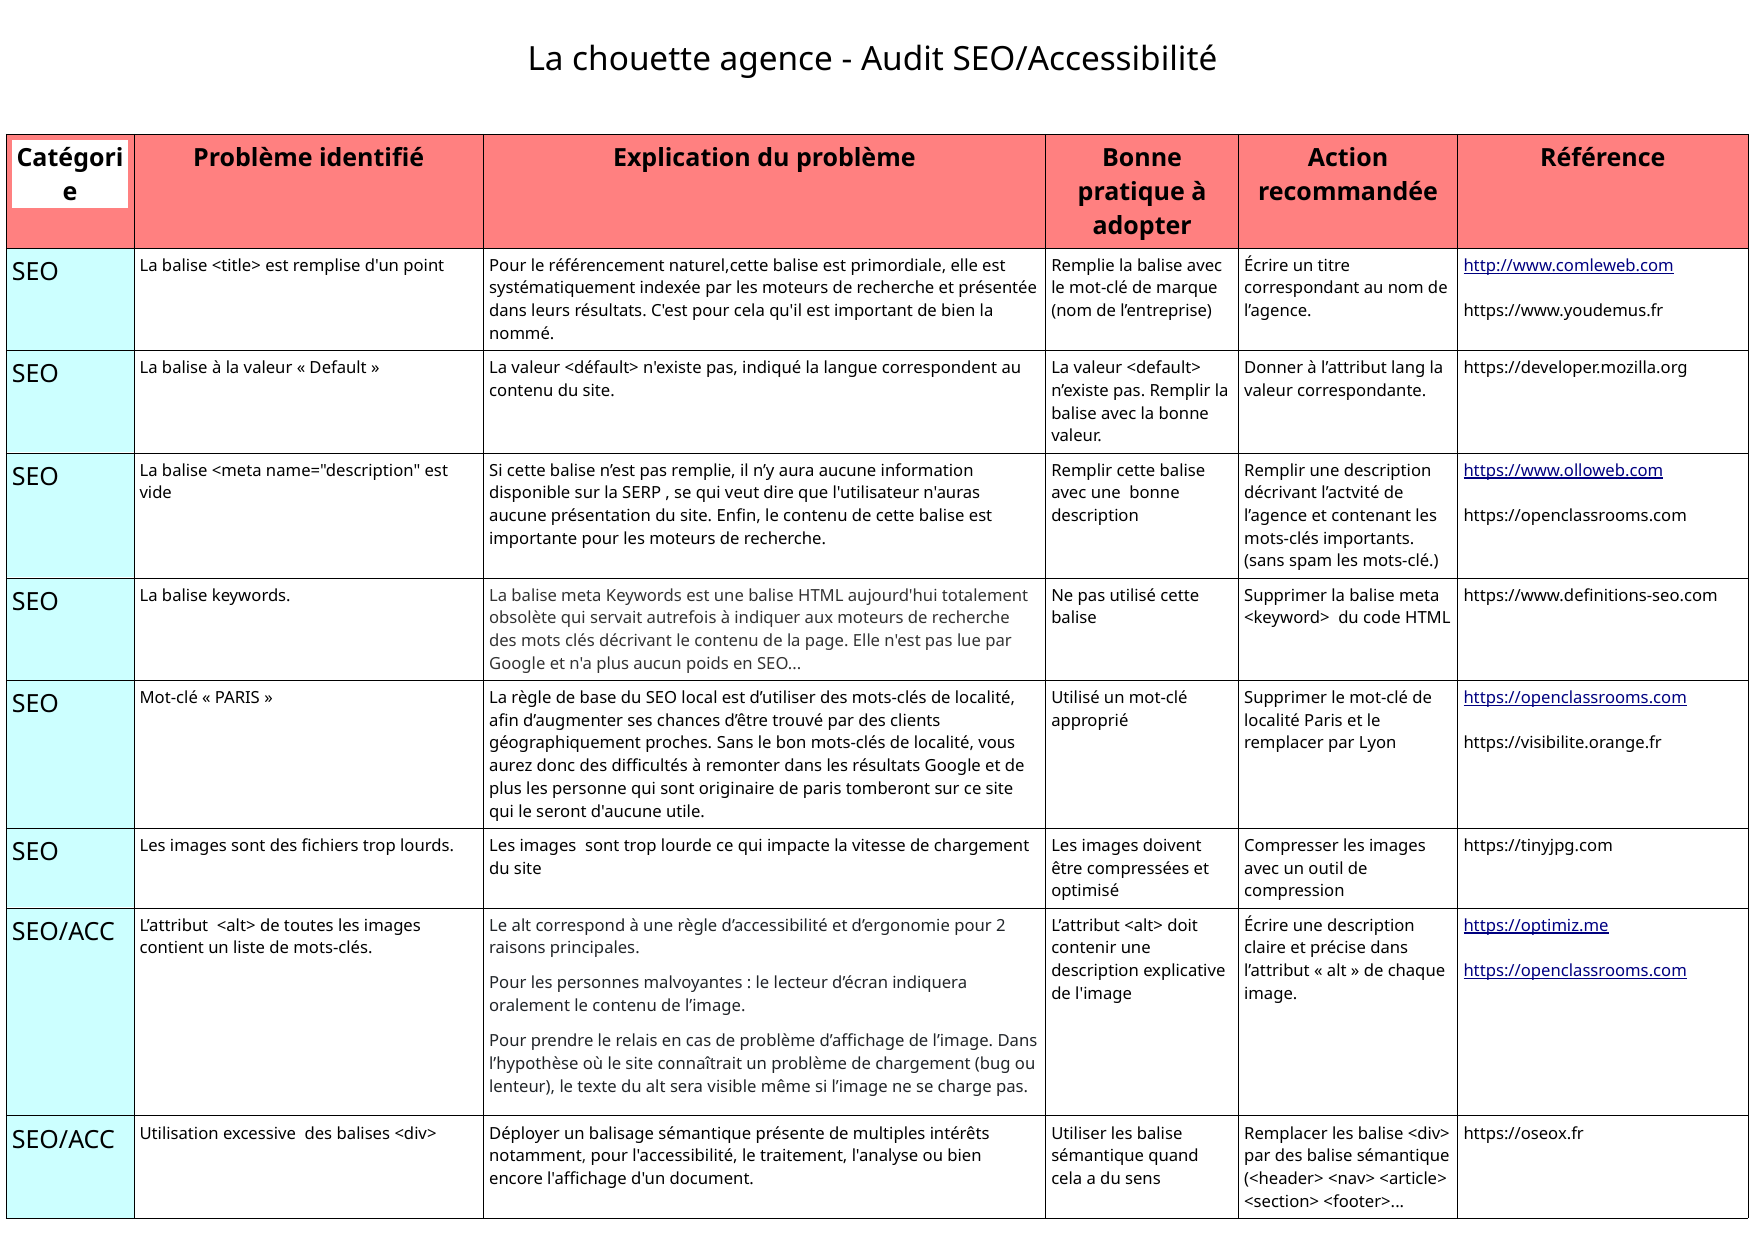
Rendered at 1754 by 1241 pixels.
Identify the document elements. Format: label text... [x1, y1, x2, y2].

table_cell Les images doivent être compressées et optimisé [1046, 829, 1238, 907]
table_cell Remplacer les balise <div> par des balise sémantique (<header> <nav> <article> <section> <footer>... [1239, 1116, 1457, 1218]
table_cell https://oseox.fr [1458, 1116, 1748, 1218]
table_cell Le alt correspond à une règle d’accessibilité et d’ergonomie pour 2 raisons principales. Pour les personnes malvoyantes : le lecteur d’écran indiquera oralement le contenu de l’image. Pour prendre le relais en cas de problème d’affichage de l’image. Dans l’hypothèse où le site connaîtrait un problème de chargement (bug ou lenteur), le texte du alt sera visible même si l’image ne se charge pas. [484, 909, 1045, 1115]
table_cell Écrire un titre correspondant au nom de l’agence. [1239, 249, 1457, 350]
table_cell SEO [7, 351, 134, 452]
table_cell La balise à la valeur « Default » [135, 351, 483, 452]
table_cell https://www.definitions-seo.com [1458, 579, 1748, 680]
table_cell Les images sont trop lourde ce qui impacte la vitesse de chargement du site [484, 829, 1045, 907]
table_cell La balise meta Keywords est une balise HTML aujourd'hui totalement obsolète qui servait autrefois à indiquer aux moteurs de recherche des mots clés décrivant le contenu de la page. Elle n'est pas lue par Google et n'a plus aucun poids en SEO... [484, 579, 1045, 680]
table_header Bonne pratique à adopter [1046, 135, 1238, 248]
table_cell Mot-clé « PARIS » [135, 681, 483, 828]
table_cell https://tinyjpg.com [1458, 829, 1748, 907]
table_cell https://www.olloweb.com https://openclassrooms.com [1458, 454, 1748, 577]
table_cell La balise keywords. [135, 579, 483, 680]
table_cell Écrire une description claire et précise dans l’attribut « alt » de chaque image. [1239, 909, 1457, 1115]
table_cell Si cette balise n’est pas remplie, il n’y aura aucune information disponible sur la SERP , se qui veut dire que l'utilisateur n'auras aucune présentation du site. Enfin, le contenu de cette balise est importante pour les moteurs de recherche. [484, 454, 1045, 577]
table_cell Utilisé un mot-clé approprié [1046, 681, 1238, 828]
table_cell SEO [7, 829, 134, 907]
table_header Catégorie [7, 135, 134, 248]
table_cell La valeur <défault> n'existe pas, indiqué la langue correspondent au contenu du site. [484, 351, 1045, 452]
table_cell https://openclassrooms.com https://visibilite.orange.fr [1458, 681, 1748, 828]
table_cell Ne pas utilisé cette balise [1046, 579, 1238, 680]
table_cell https://optimiz.me https://openclassrooms.com [1458, 909, 1748, 1115]
table_cell Les images sont des fichiers trop lourds. [135, 829, 483, 907]
table_cell Remplir une description décrivant l’actvité de l’agence et contenant les mots-clés importants.(sans spam les mots-clé.) [1239, 454, 1457, 577]
table_cell https://developer.mozilla.org [1458, 351, 1748, 452]
table_cell SEO [7, 579, 134, 680]
table_cell SEO/ACC [7, 1116, 134, 1218]
table_cell La valeur <default> n’existe pas. Remplir la balise avec la bonne valeur. [1046, 351, 1238, 452]
table_cell Donner à l’attribut lang la valeur correspondante. [1239, 351, 1457, 452]
table_cell SEO [7, 681, 134, 828]
table_cell SEO [7, 454, 134, 577]
table_cell Supprimer la balise meta <keyword> du code HTML [1239, 579, 1457, 680]
table_cell La règle de base du SEO local est d’utiliser des mots-clés de localité, afin d’augmenter ses chances d’être trouvé par des clients géographiquement proches. Sans le bon mots-clés de localité, vous aurez donc des difficultés à remonter dans les résultats Google et de plus les personne qui sont originaire de paris tomberont sur ce site qui le seront d'aucune utile. [484, 681, 1045, 828]
table_header Explication du problème [484, 135, 1045, 248]
table_cell Utiliser les balise sémantique quand cela a du sens [1046, 1116, 1238, 1218]
table_cell Compresser les images avec un outil de compression [1239, 829, 1457, 907]
table_cell http://www.comleweb.com https://www.youdemus.fr [1458, 249, 1748, 350]
text La chouette agence - Audit SEO/Accessibilité [6, 35, 1748, 80]
table_cell Pour le référencement naturel,cette balise est primordiale, elle est systématiquement indexée par les moteurs de recherche et présentée dans leurs résultats. C'est pour cela qu'il est important de bien la nommé. [484, 249, 1045, 350]
table_cell SEO/ACC [7, 909, 134, 1115]
table_cell Remplir cette balise avec une bonne description [1046, 454, 1238, 577]
table_cell L’attribut <alt> de toutes les images contient un liste de mots-clés. [135, 909, 483, 1115]
table_cell Utilisation excessive des balises <div> [135, 1116, 483, 1218]
table_header Action recommandée [1239, 135, 1457, 248]
table_cell La balise <title> est remplise d'un point [135, 249, 483, 350]
table_cell Déployer un balisage sémantique présente de multiples intérêts notamment, pour l'accessibilité, le traitement, l'analyse ou bien encore l'affichage d'un document. [484, 1116, 1045, 1218]
table_cell Remplie la balise avec le mot-clé de marque (nom de l’entreprise) [1046, 249, 1238, 350]
table_cell SEO [7, 249, 134, 350]
table_cell Supprimer le mot-clé de localité Paris et le remplacer par Lyon [1239, 681, 1457, 828]
table_header Problème identifié [135, 135, 483, 248]
table_header Référence [1458, 135, 1748, 248]
table_cell La balise <meta name="description" est vide [135, 454, 483, 577]
table_cell L’attribut <alt> doit contenir une description explicative de l'image [1046, 909, 1238, 1115]
